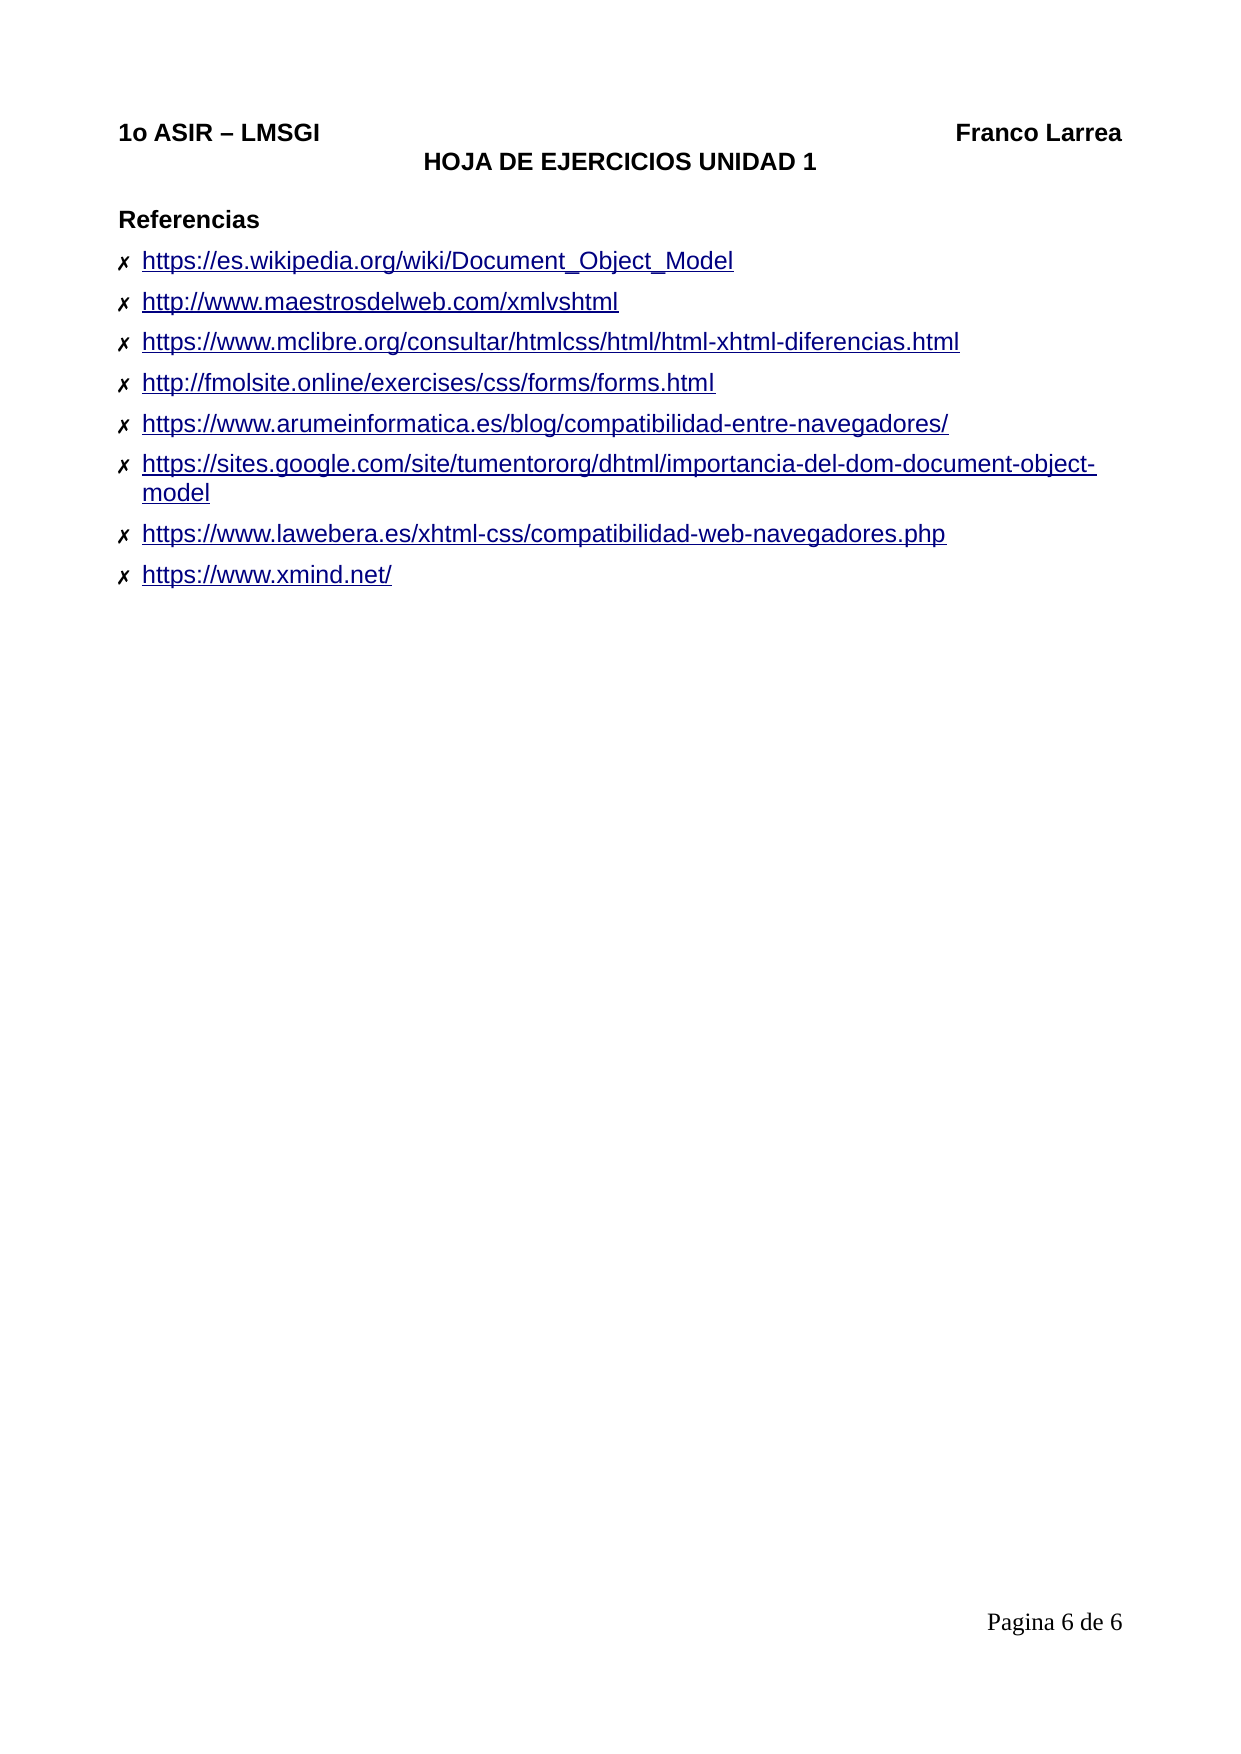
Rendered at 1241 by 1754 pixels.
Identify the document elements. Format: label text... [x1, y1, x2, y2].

subtitle https://www.xmind.net/ [118, 559, 1122, 588]
subtitle https://sites.google.com/site/tumentororg/dhtml/importancia-del-dom-document-object-model [118, 449, 1122, 507]
subtitle https://www.arumeinformatica.es/blog/compatibilidad-entre-navegadores/ [118, 409, 1122, 437]
subtitle http://www.maestrosdelweb.com/xmlvshtml [118, 286, 1122, 315]
subtitle http://fmolsite.online/exercises/css/forms/forms.html [118, 368, 1122, 397]
text Referencias [118, 205, 1122, 234]
subtitle https://es.wikipedia.org/wiki/Document_Object_Model [118, 246, 1122, 274]
subtitle https://www.lawebera.es/xhtml-css/compatibilidad-web-navegadores.php [118, 519, 1122, 548]
subtitle https://www.mclibre.org/consultar/htmlcss/html/html-xhtml-diferencias.html [118, 327, 1122, 356]
